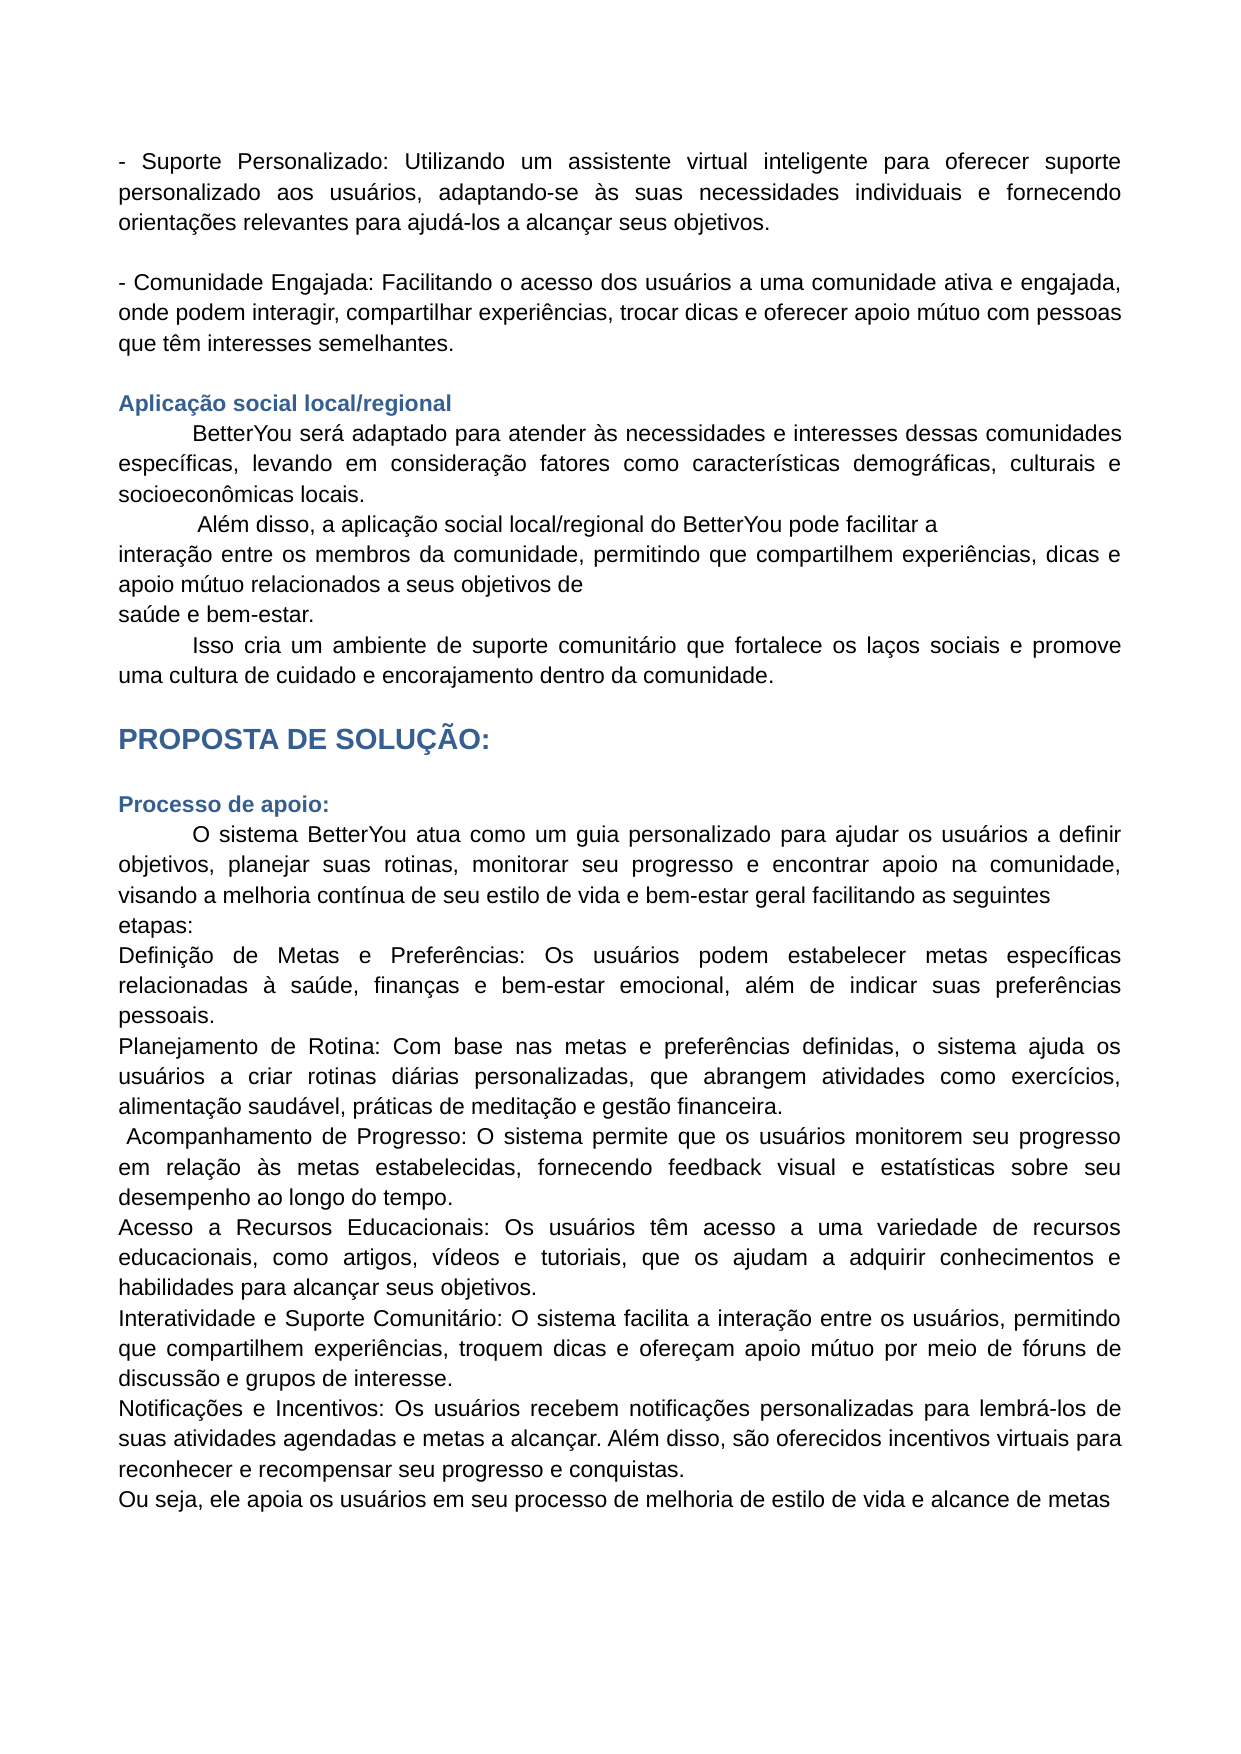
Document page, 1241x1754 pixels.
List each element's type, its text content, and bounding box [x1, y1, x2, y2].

text Notificações e Incentivos: Os usuários recebem notificações personalizadas para lembrá-los de suas atividades agendadas e metas a alcançar. Além disso, são oferecidos incentivos virtuais para reconhecer e recompensar seu progresso e conquistas. [118, 1395, 1122, 1482]
text Aplicação social local/regional [118, 390, 1122, 416]
text - Comunidade Engajada: Facilitando o acesso dos usuários a uma comunidade ativa e engajada, onde podem interagir, compartilhar experiências, trocar dicas e oferecer apoio mútuo com pessoas que têm interesses semelhantes. [118, 269, 1122, 356]
text BetterYou será adaptado para atender às necessidades e interesses dessas comunidades específicas, levando em consideração fatores como características demográficas, culturais e socioeconômicas locais. [118, 420, 1122, 507]
text Acompanhamento de Progresso: O sistema permite que os usuários monitorem seu progresso em relação às metas estabelecidas, fornecendo feedback visual e estatísticas sobre seu desempenho ao longo do tempo. [118, 1123, 1122, 1210]
text Ou seja, ele apoia os usuários em seu processo de melhoria de estilo de vida e alcance de metas [118, 1486, 1122, 1512]
text - Suporte Personalizado: Utilizando um assistente virtual inteligente para oferecer suporte personalizado aos usuários, adaptando-se às suas necessidades individuais e fornecendo orientações relevantes para ajudá-los a alcançar seus objetivos. [118, 148, 1122, 235]
text saúde e bem-estar. [118, 601, 1122, 628]
text Além disso, a aplicação social local/regional do BetterYou pode facilitar a [118, 511, 1122, 537]
text O sistema BetterYou atua como um guia personalizado para ajudar os usuários a definir objetivos, planejar suas rotinas, monitorar seu progresso e encontrar apoio na comunidade, visando a melhoria contínua de seu estilo de vida e bem-estar geral facilitando as seguintes [118, 821, 1122, 908]
text Isso cria um ambiente de suporte comunitário que fortalece os laços sociais e promove uma cultura de cuidado e encorajamento dentro da comunidade. [118, 632, 1122, 688]
text Acesso a Recursos Educacionais: Os usuários têm acesso a uma variedade de recursos educacionais, como artigos, vídeos e tutoriais, que os ajudam a adquirir conhecimentos e habilidades para alcançar seus objetivos. [118, 1214, 1122, 1301]
text etapas: [118, 912, 1122, 938]
text Planejamento de Rotina: Com base nas metas e preferências definidas, o sistema ajuda os usuários a criar rotinas diárias personalizadas, que abrangem atividades como exercícios, alimentação saudável, práticas de meditação e gestão financeira. [118, 1033, 1122, 1119]
text Interatividade e Suporte Comunitário: O sistema facilita a interação entre os usuários, permitindo que compartilhem experiências, troquem dicas e ofereçam apoio mútuo por meio de fóruns de discussão e grupos de interesse. [118, 1304, 1122, 1391]
text PROPOSTA DE SOLUÇÃO: [118, 722, 1122, 756]
text interação entre os membros da comunidade, permitindo que compartilhem experiências, dicas e apoio mútuo relacionados a seus objetivos de [118, 541, 1122, 598]
text Definição de Metas e Preferências: Os usuários podem estabelecer metas específicas relacionadas à saúde, finanças e bem-estar emocional, além de indicar suas preferências pessoais. [118, 942, 1122, 1029]
text Processo de apoio: [118, 791, 1122, 817]
